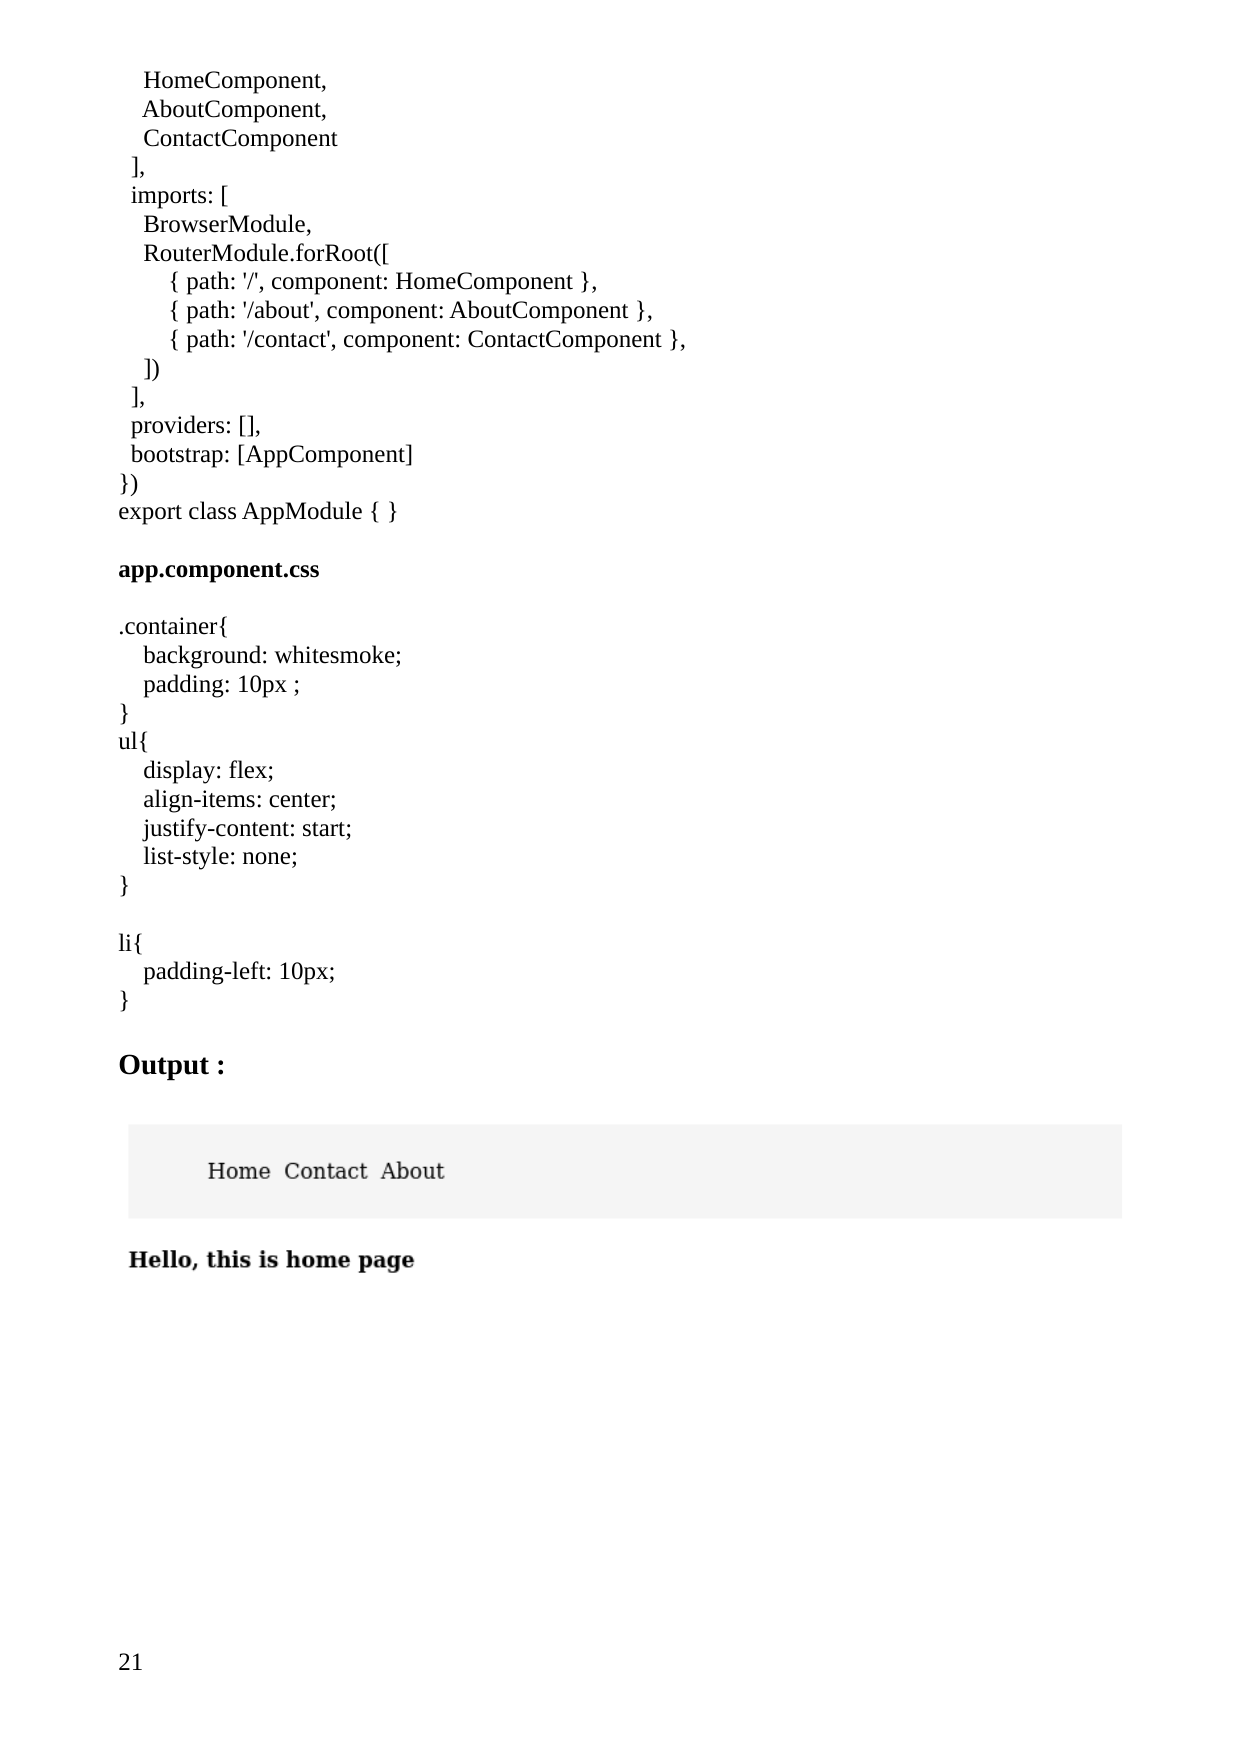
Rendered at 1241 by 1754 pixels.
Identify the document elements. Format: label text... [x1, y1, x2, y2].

text .container{ [118, 611, 1122, 640]
text bootstrap: [AppComponent] [118, 439, 1122, 468]
text RouterModule.forRoot([ [118, 238, 1122, 266]
text providers: [], [118, 410, 1122, 439]
text } [118, 985, 1122, 1014]
text } [118, 870, 1122, 899]
text ], [118, 151, 1122, 180]
text AboutComponent, [118, 94, 1122, 123]
text Output : [118, 1047, 1122, 1081]
text imports: [ [118, 180, 1122, 209]
text padding: 10px ; [118, 669, 1122, 698]
text }) [118, 468, 1122, 496]
text padding-left: 10px; [118, 956, 1122, 985]
text align-items: center; [118, 784, 1122, 813]
text BrowserModule, [118, 209, 1122, 238]
text ContactComponent [118, 123, 1122, 151]
text display: flex; [118, 755, 1122, 784]
text { path: '/contact', component: ContactComponent }, [118, 324, 1122, 353]
text ul{ [118, 726, 1122, 755]
text HomeComponent, [118, 65, 1122, 94]
text export class AppModule { } [118, 496, 1122, 525]
text app.component.css [118, 554, 1122, 583]
text ]) [118, 353, 1122, 381]
text li{ [118, 928, 1122, 956]
text justify-content: start; [118, 813, 1122, 841]
text ], [118, 381, 1122, 410]
text background: whitesmoke; [118, 640, 1122, 669]
text } [118, 698, 1122, 726]
text list-style: none; [118, 841, 1122, 870]
picture [118, 1114, 1123, 1347]
text { path: '/', component: HomeComponent }, [118, 266, 1122, 295]
text { path: '/about', component: AboutComponent }, [118, 295, 1122, 324]
